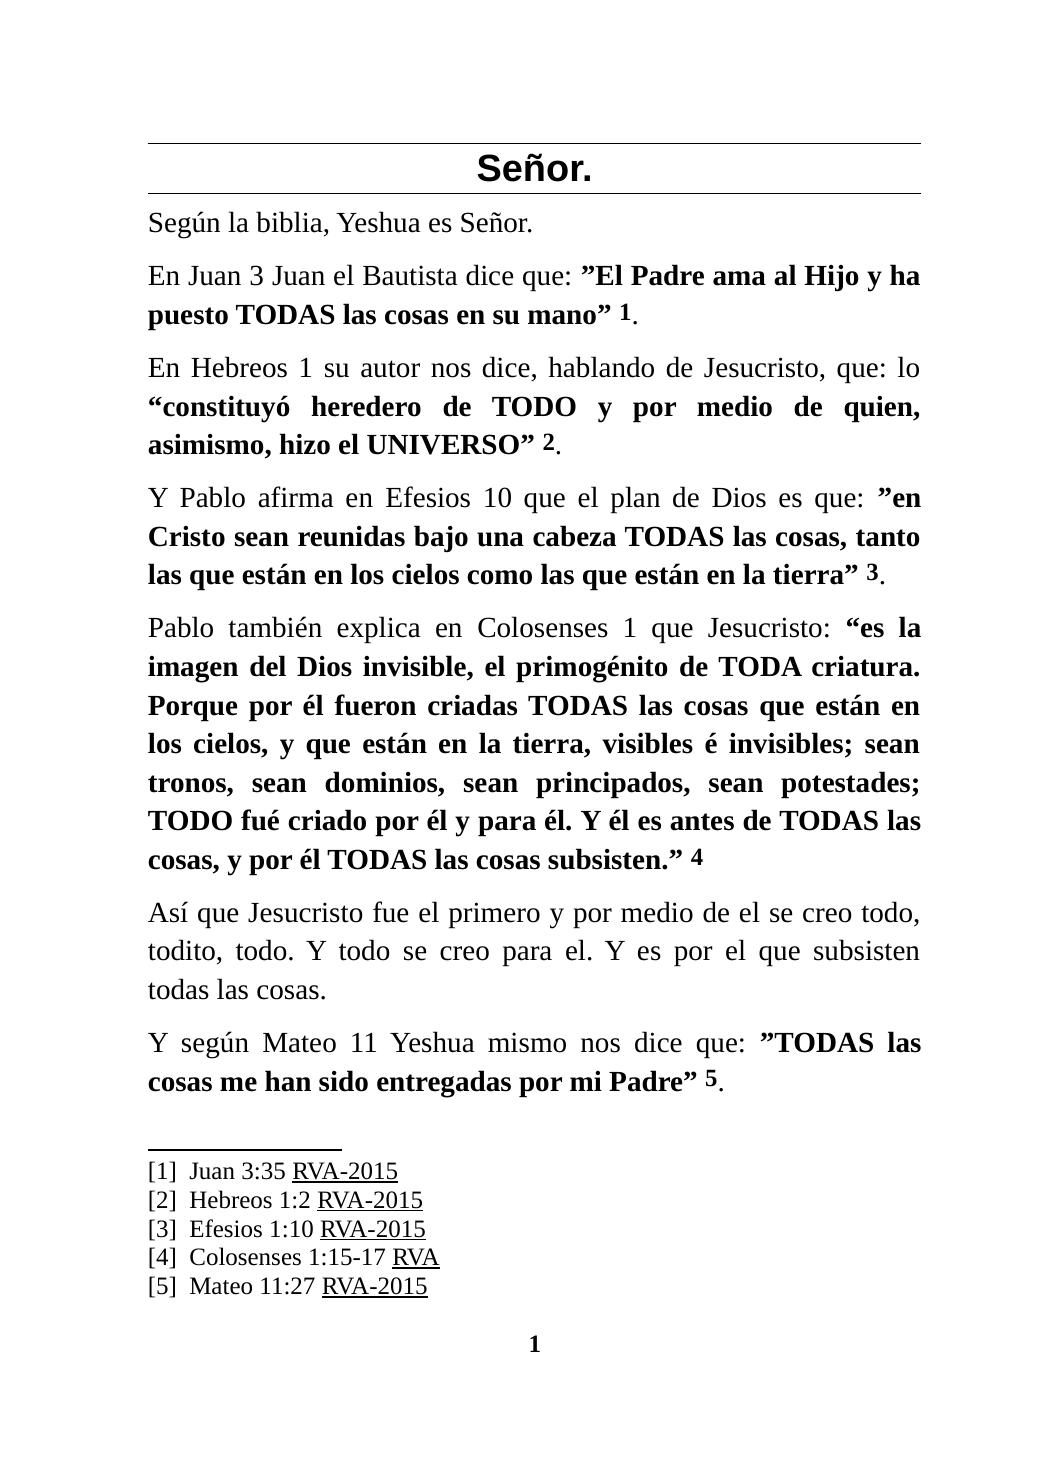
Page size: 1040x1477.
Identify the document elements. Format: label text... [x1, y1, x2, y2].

text Juan 3:35 RVA-2015 [148, 1156, 921, 1185]
text Y según Mateo 11 Yeshua mismo nos dice que: ”TODAS las cosas me han sido entregadas por mi Padre” . [148, 1025, 921, 1097]
text Y Pablo afirma en Efesios 10 que el plan de Dios es que: ”en Cristo sean reunidas bajo una cabeza TODAS las cosas, tanto las que están en los cielos como las que están en la tierra” . [148, 480, 921, 591]
text En Juan 3 Juan el Bautista dice que: ”El Padre ama al Hijo y ha puesto TODAS las cosas en su mano” . [148, 258, 921, 331]
text Así que Jesucristo fue el primero y por medio de el se creo todo, todito, todo. Y todo se creo para el. Y es por el que subsisten todas las cosas. [148, 895, 921, 1006]
text Según la biblia, Yeshua es Señor. [148, 205, 921, 239]
text Pablo también explica en Colosenses 1 que Jesucristo: “es la imagen del Dios invisible, el primogénito de TODA criatura. Porque por él fueron criadas TODAS las cosas que están en los cielos, y que están en la tierra, visibles é invisibles; sean tronos, sean dominios, sean principados, sean potestades; TODO fué criado por él y para él. Y él es antes de TODAS las cosas, y por él TODAS las cosas subsisten.” [148, 611, 921, 875]
text Colosenses 1:15-17 RVA [148, 1242, 921, 1271]
text Hebreos 1:2 RVA-2015 [148, 1185, 921, 1214]
text En Hebreos 1 su autor nos dice, hablando de Jesucristo, que: lo “constituyó heredero de TODO y por medio de quien, asimismo, hizo el UNIVERSO” . [148, 350, 921, 461]
text Mateo 11:27 RVA-2015 [148, 1271, 921, 1300]
text Efesios 1:10 RVA-2015 [148, 1214, 921, 1242]
subtitle Señor. [148, 144, 921, 193]
